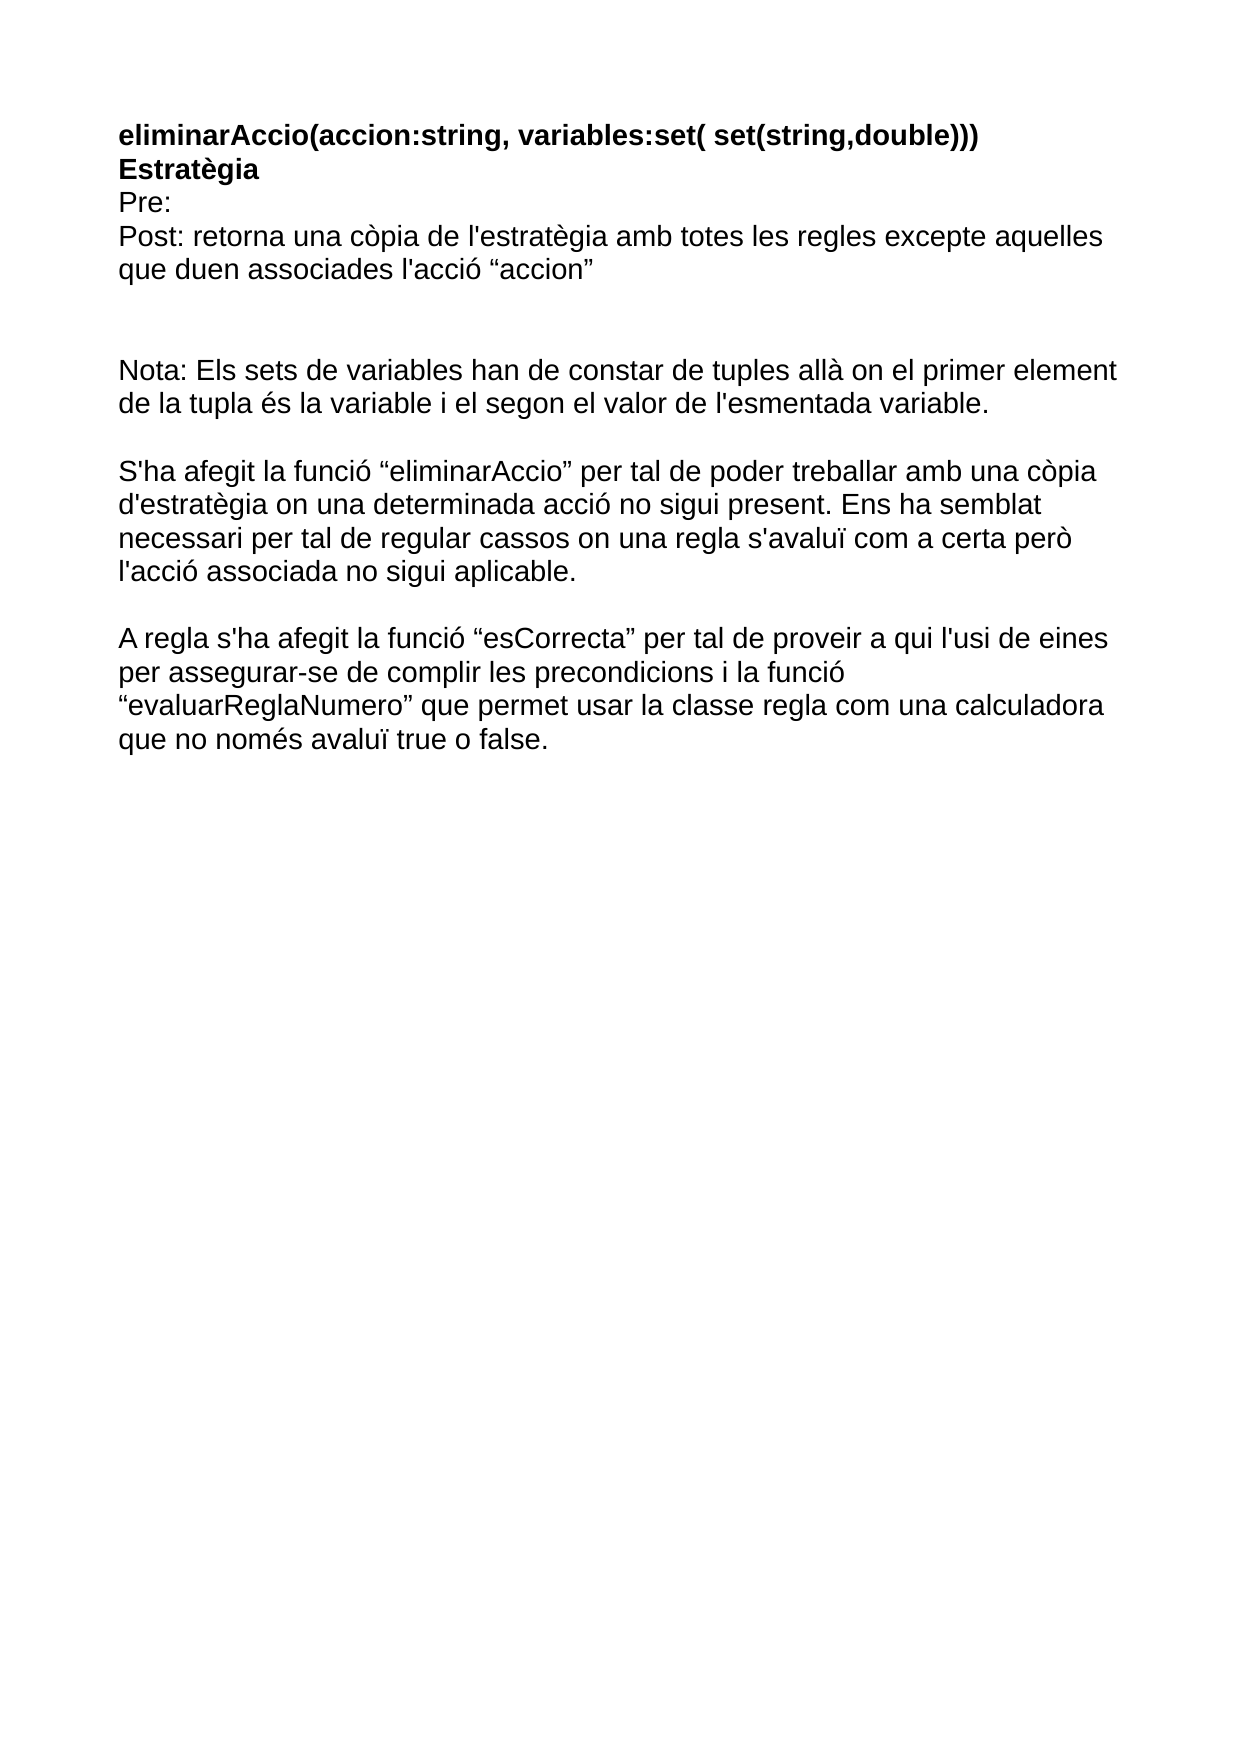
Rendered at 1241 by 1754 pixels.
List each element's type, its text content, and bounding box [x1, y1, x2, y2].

text Nota: Els sets de variables han de constar de tuples allà on el primer element de la tupla és la variable i el segon el valor de l'esmentada variable. [118, 353, 1122, 420]
text A regla s'ha afegit la funció “esCorrecta” per tal de proveir a qui l'usi de eines per assegurar-se de complir les precondicions i la funció “evaluarReglaNumero” que permet usar la classe regla com una calculadora que no només avaluï true o false. [118, 621, 1122, 755]
text eliminarAccio(accion:string, variables:set( set(string,double))) Estratègia [118, 118, 1122, 185]
text S'ha afegit la funció “eliminarAccio” per tal de poder treballar amb una còpia d'estratègia on una determinada acció no sigui present. Ens ha semblat necessari per tal de regular cassos on una regla s'avaluï com a certa però l'acció associada no sigui aplicable. [118, 453, 1122, 588]
text Pre: [118, 185, 1122, 219]
text Post: retorna una còpia de l'estratègia amb totes les regles excepte aquelles que duen associades l'acció “accion” [118, 219, 1122, 286]
